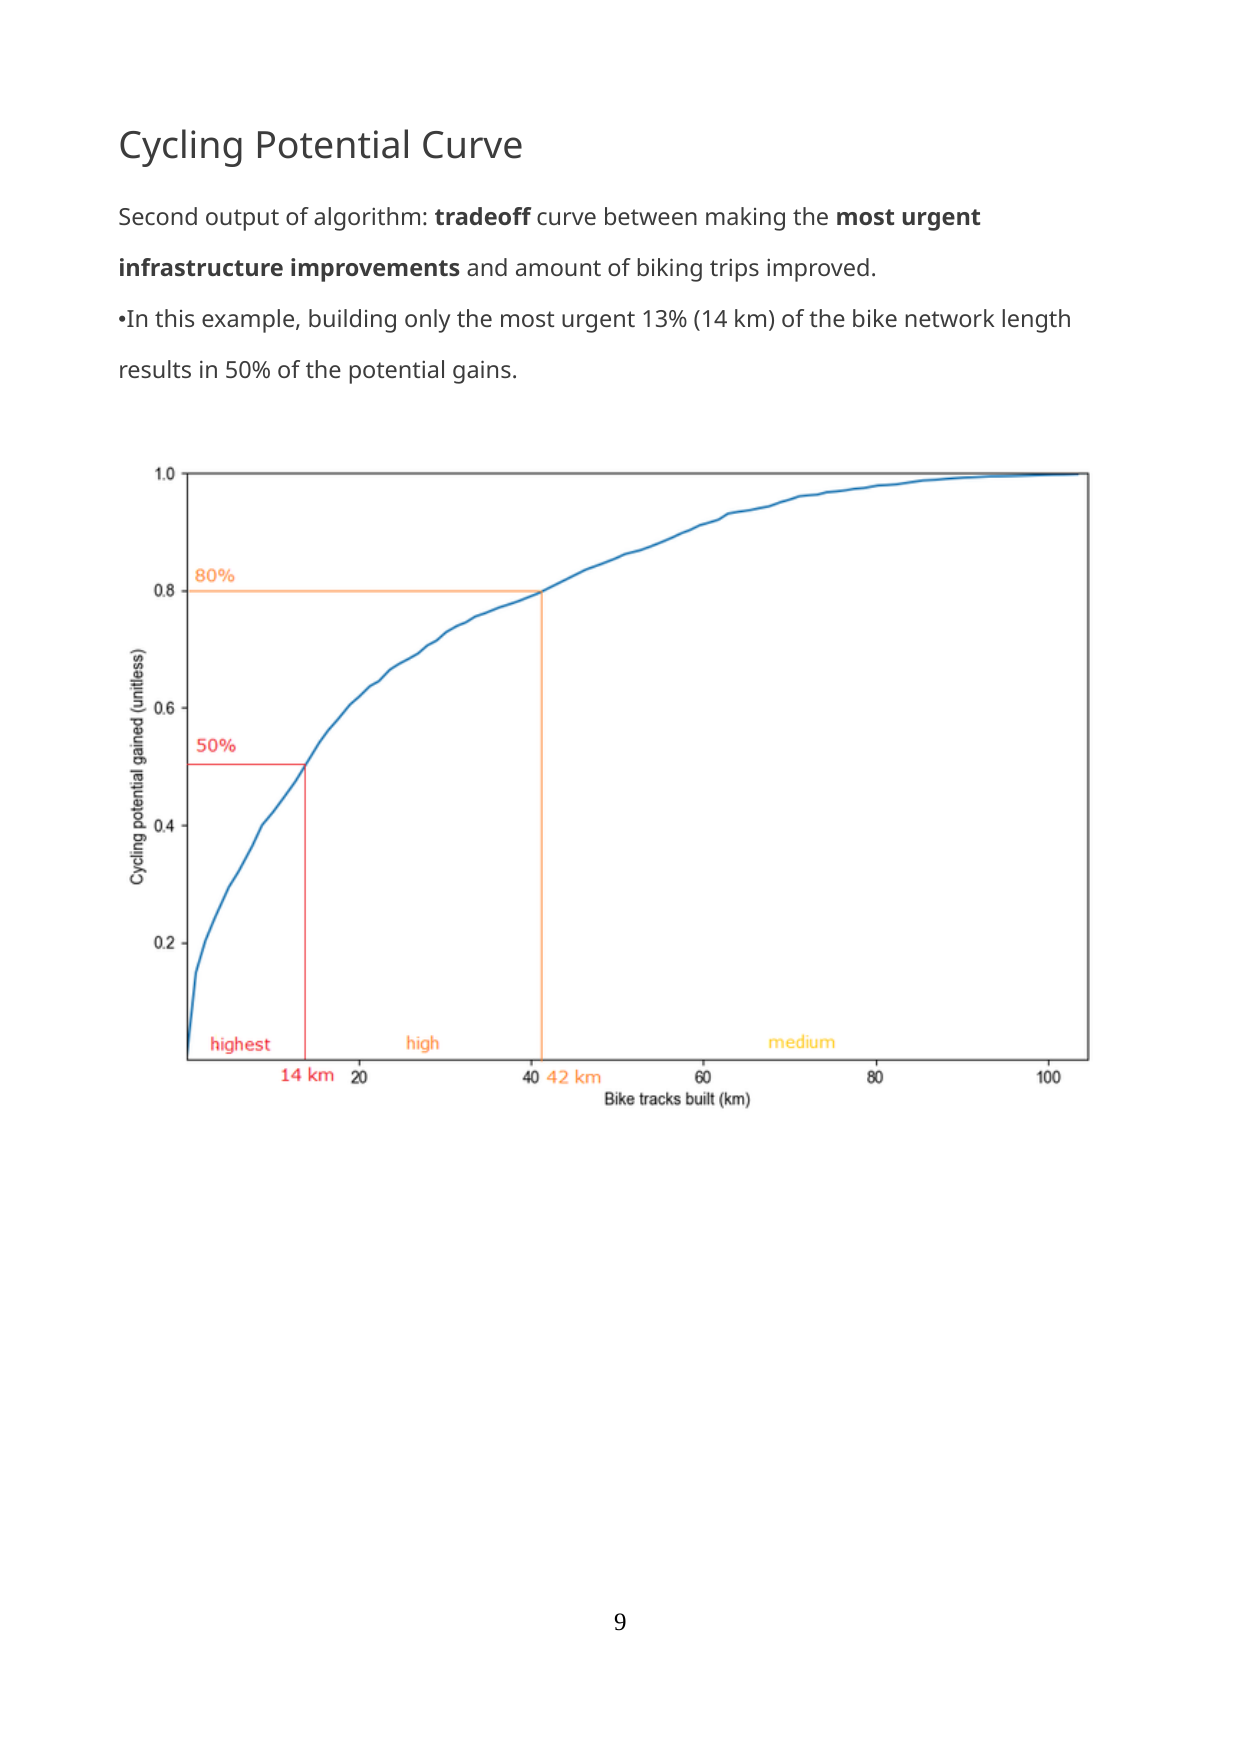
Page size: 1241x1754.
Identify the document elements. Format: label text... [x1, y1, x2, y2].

subtitle Cycling Potential Curve [118, 118, 1122, 169]
list In this example, building only the most urgent 13% (14 km) of the bike network length results in 50% of the potential gains. [118, 302, 1122, 385]
picture [118, 455, 1123, 1123]
text Second output of algorithm: tradeoff curve between making the most urgent infrastructure improvements and amount of biking trips improved. [118, 200, 1122, 283]
